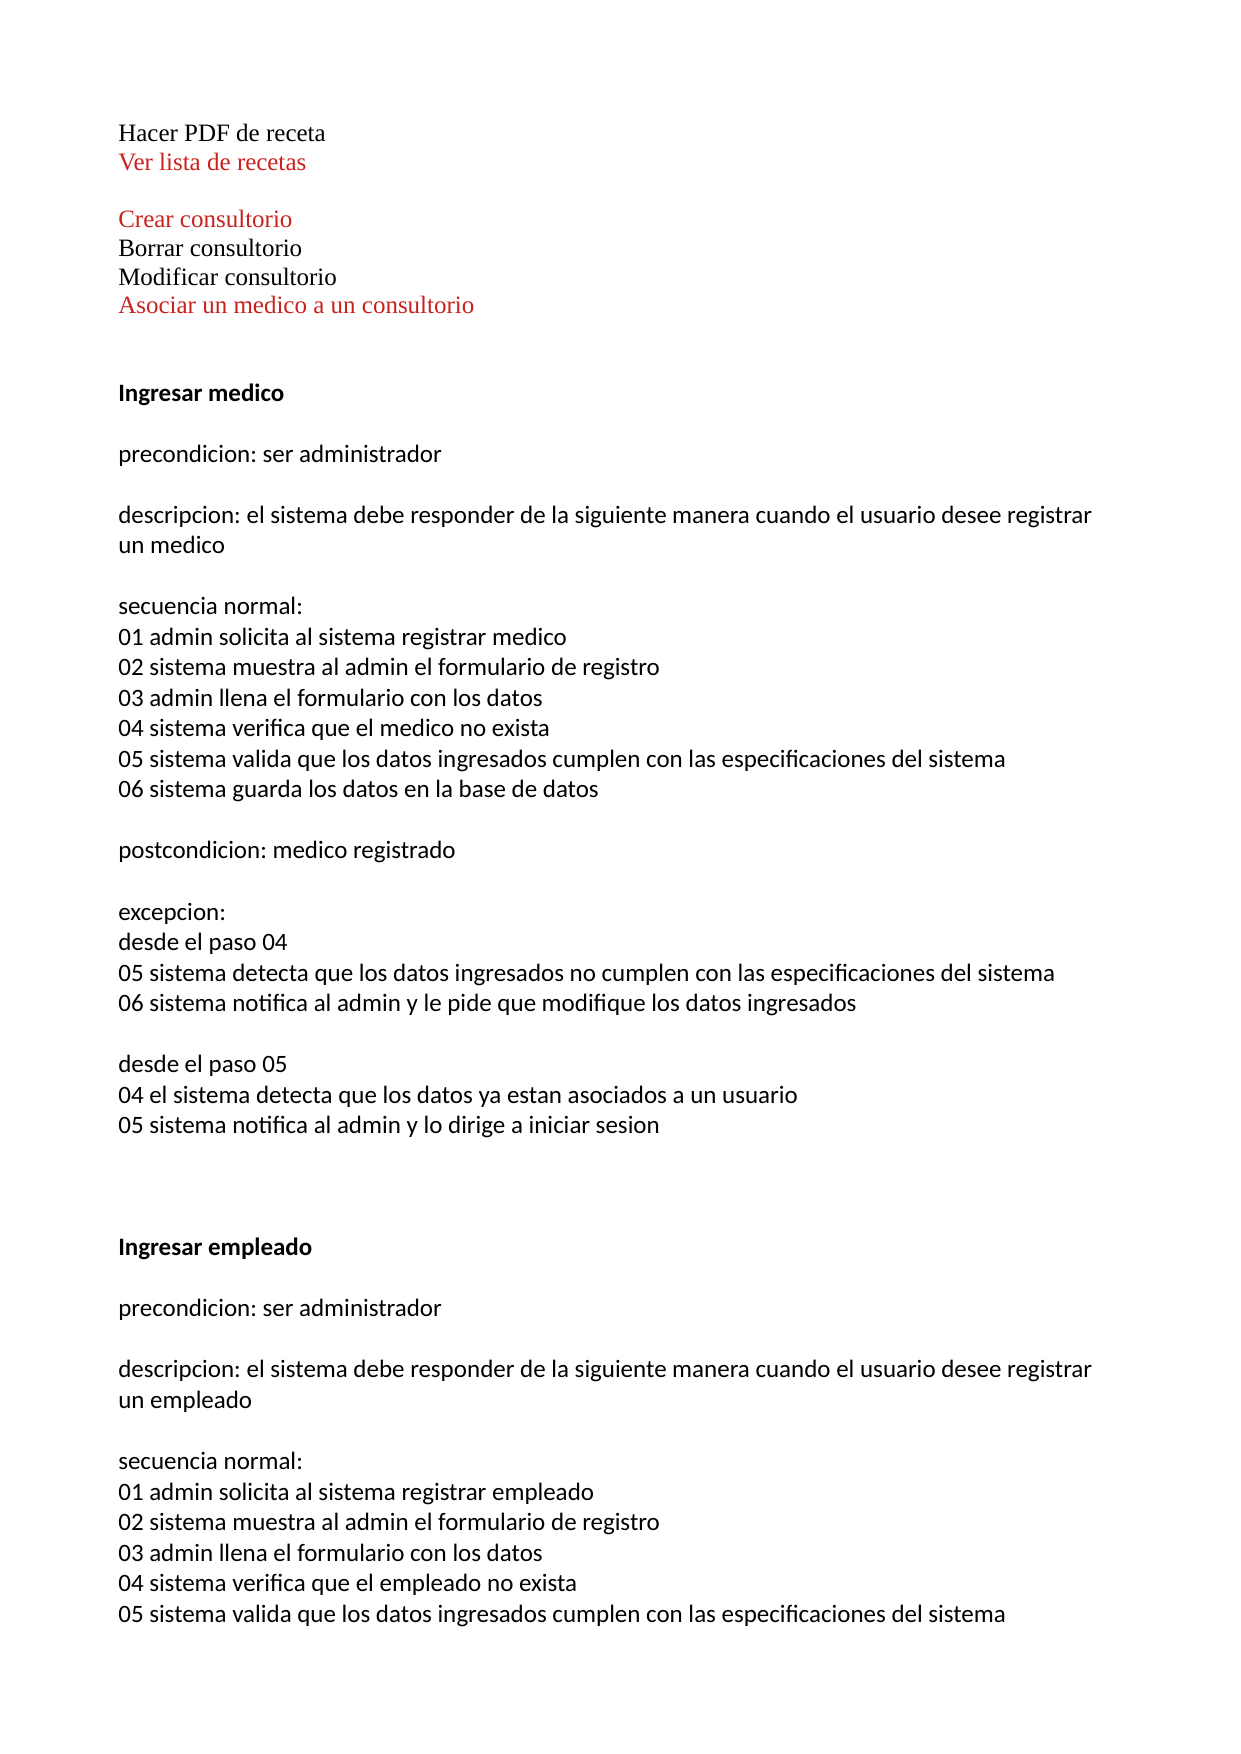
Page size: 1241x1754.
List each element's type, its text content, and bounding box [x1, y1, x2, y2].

text Crear consultorio [118, 204, 1122, 233]
text 05 sistema detecta que los datos ingresados no cumplen con las especificaciones del sistema [118, 957, 1122, 987]
text Modificar consultorio [118, 262, 1122, 291]
text Hacer PDF de receta [118, 118, 1122, 147]
text Asociar un medico a un consultorio [118, 291, 1122, 319]
text Borrar consultorio [118, 233, 1122, 262]
text precondicion: ser administrador [118, 438, 1122, 468]
text 06 sistema notifica al admin y le pide que modifique los datos ingresados [118, 987, 1122, 1018]
text 03 admin llena el formulario con los datos [118, 1537, 1122, 1567]
text descripcion: el sistema debe responder de la siguiente manera cuando el usuario desee registrar un empleado [118, 1353, 1122, 1414]
text 01 admin solicita al sistema registrar medico [118, 621, 1122, 652]
text desde el paso 04 [118, 926, 1122, 957]
text postcondicion: medico registrado [118, 835, 1122, 865]
text Ingresar medico [118, 377, 1122, 407]
text 02 sistema muestra al admin el formulario de registro [118, 652, 1122, 682]
text descripcion: el sistema debe responder de la siguiente manera cuando el usuario desee registrar un medico [118, 499, 1122, 560]
text Ver lista de recetas [118, 147, 1122, 176]
text 04 sistema verifica que el empleado no exista [118, 1567, 1122, 1598]
text 04 el sistema detecta que los datos ya estan asociados a un usuario [118, 1079, 1122, 1109]
text 05 sistema valida que los datos ingresados cumplen con las especificaciones del sistema [118, 1598, 1122, 1628]
text desde el paso 05 [118, 1048, 1122, 1079]
text 05 sistema valida que los datos ingresados cumplen con las especificaciones del sistema [118, 743, 1122, 774]
text 04 sistema verifica que el medico no exista [118, 713, 1122, 743]
text secuencia normal: [118, 1445, 1122, 1476]
text 01 admin solicita al sistema registrar empleado [118, 1476, 1122, 1506]
text 03 admin llena el formulario con los datos [118, 682, 1122, 713]
text 05 sistema notifica al admin y lo dirige a iniciar sesion [118, 1109, 1122, 1140]
text precondicion: ser administrador [118, 1292, 1122, 1323]
text 02 sistema muestra al admin el formulario de registro [118, 1506, 1122, 1537]
text Ingresar empleado [118, 1231, 1122, 1262]
text 06 sistema guarda los datos en la base de datos [118, 774, 1122, 804]
text excepcion: [118, 896, 1122, 926]
text secuencia normal: [118, 591, 1122, 621]
